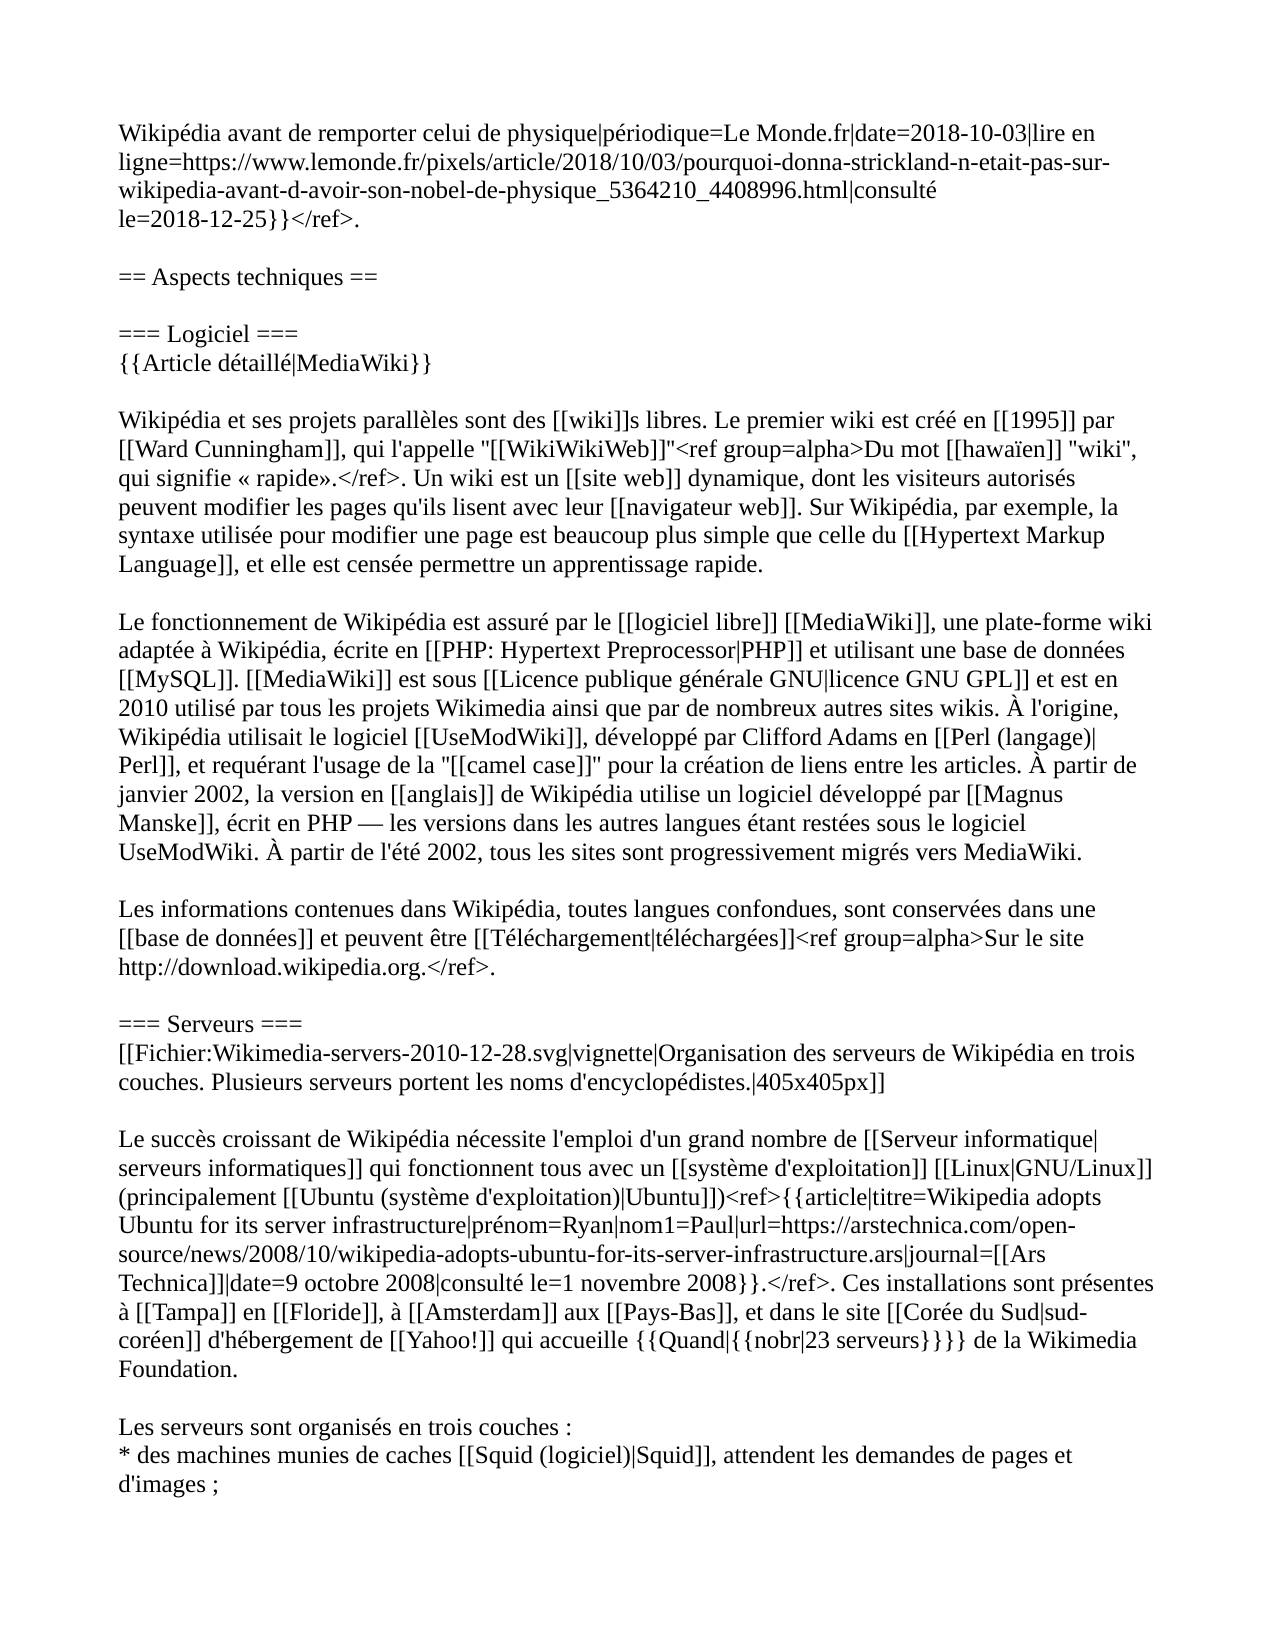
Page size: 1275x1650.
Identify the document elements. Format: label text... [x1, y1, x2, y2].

text === Serveurs === [118, 1009, 1157, 1038]
text Le fonctionnement de Wikipédia est assuré par le [[logiciel libre]] [[MediaWiki]], une plate-forme wiki adaptée à Wikipédia, écrite en [[PHP: Hypertext Preprocessor|PHP]] et utilisant une base de données [[MySQL]]. [[MediaWiki]] est sous [[Licence publique générale GNU|licence GNU GPL]] et est en 2010 utilisé par tous les projets Wikimedia ainsi que par de nombreux autres sites wikis. À l'origine, Wikipédia utilisait le logiciel [[UseModWiki]], développé par Clifford Adams en [[Perl (langage)|Perl]], et requérant l'usage de la ''[[camel case]]'' pour la création de liens entre les articles. À partir de janvier 2002, la version en [[anglais]] de Wikipédia utilise un logiciel développé par [[Magnus Manske]], écrit en PHP — les versions dans les autres langues étant restées sous le logiciel UseModWiki. À partir de l'été 2002, tous les sites sont progressivement migrés vers MediaWiki. [118, 607, 1157, 866]
text Wikipédia et ses projets parallèles sont des [[wiki]]s libres. Le premier wiki est créé en [[1995]] par [[Ward Cunningham]], qui l'appelle ''[[WikiWikiWeb]]''<ref group=alpha>Du mot [[hawaïen]] ''wiki'', qui signifie « rapide».</ref>. Un wiki est un [[site web]] dynamique, dont les visiteurs autorisés peuvent modifier les pages qu'ils lisent avec leur [[navigateur web]]. Sur Wikipédia, par exemple, la syntaxe utilisée pour modifier une page est beaucoup plus simple que celle du [[Hypertext Markup Language]], et elle est censée permettre un apprentissage rapide. [118, 406, 1157, 578]
text == Aspects techniques == [118, 262, 1157, 291]
text Le succès croissant de Wikipédia nécessite l'emploi d'un grand nombre de [[Serveur informatique|serveurs informatiques]] qui fonctionnent tous avec un [[système d'exploitation]] [[Linux|GNU/Linux]] (principalement [[Ubuntu (système d'exploitation)|Ubuntu]])<ref>{{article|titre=Wikipedia adopts Ubuntu for its server infrastructure|prénom=Ryan|nom1=Paul|url=https://arstechnica.com/open-source/news/2008/10/wikipedia-adopts-ubuntu-for-its-server-infrastructure.ars|journal=[[Ars Technica]]|date=9 octobre 2008|consulté le=1 novembre 2008}}.</ref>. Ces installations sont présentes à [[Tampa]] en [[Floride]], à [[Amsterdam]] aux [[Pays-Bas]], et dans le site [[Corée du Sud|sud-coréen]] d'hébergement de [[Yahoo!]] qui accueille {{Quand|{{nobr|23 serveurs}}}} de la Wikimedia Foundation. [118, 1124, 1157, 1383]
text Les serveurs sont organisés en trois couches : [118, 1412, 1157, 1441]
text === Logiciel === [118, 319, 1157, 348]
text Wikipédia avant de remporter celui de physique|périodique=Le Monde.fr|date=2018-10-03|lire en ligne=https://www.lemonde.fr/pixels/article/2018/10/03/pourquoi-donna-strickland-n-etait-pas-sur-wikipedia-avant-d-avoir-son-nobel-de-physique_5364210_4408996.html|consulté le=2018-12-25}}</ref>. [118, 118, 1157, 233]
text {{Article détaillé|MediaWiki}} [118, 348, 1157, 377]
text [[Fichier:Wikimedia-servers-2010-12-28.svg|vignette|Organisation des serveurs de Wikipédia en trois couches. Plusieurs serveurs portent les noms d'encyclopédistes.|405x405px]] [118, 1038, 1157, 1096]
text * des machines munies de caches [[Squid (logiciel)|Squid]], attendent les demandes de pages et d'images ; [118, 1441, 1157, 1498]
text Les informations contenues dans Wikipédia, toutes langues confondues, sont conservées dans une [[base de données]] et peuvent être [[Téléchargement|téléchargées]]<ref group=alpha>Sur le site http://download.wikipedia.org.</ref>. [118, 894, 1157, 981]
